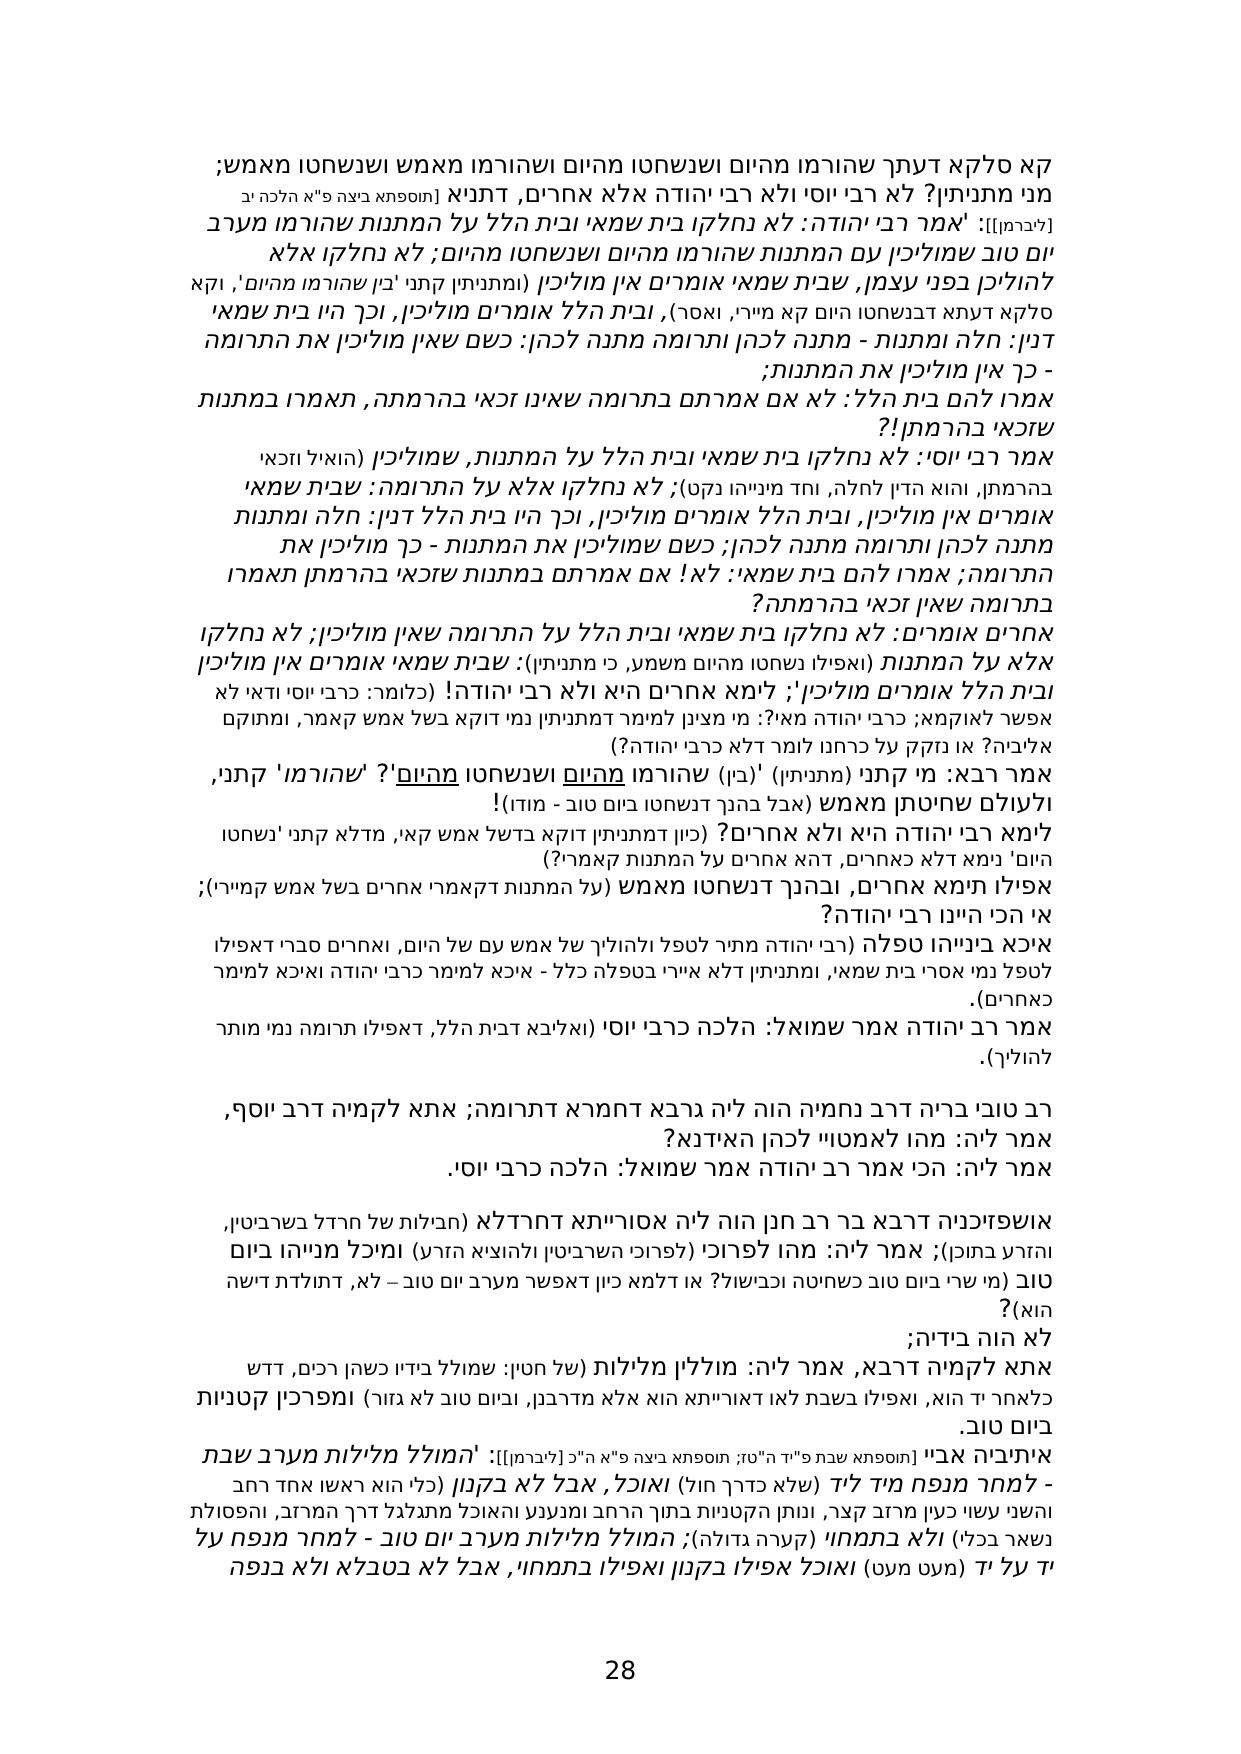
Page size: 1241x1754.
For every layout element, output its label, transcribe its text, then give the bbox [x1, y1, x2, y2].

text קא סלקא דעתך שהורמו מהיום ושנשחטו מהיום ושהורמו מאמש ושנשחטו מאמש; מני מתניתין? לא רבי יוסי ולא רבי יהודה אלא אחרים, דתניא [תוספתא ביצה פ"א הלכה יב [ליברמן]]: 'אמר רבי יהודה: לא נחלקו בית שמאי ובית הלל על המתנות שהורמו מערב יום טוב שמוליכין עם המתנות שהורמו מהיום ושנשחטו מהיום; לא נחלקו אלא להוליכן בפני עצמן, שבית שמאי אומרים אין מוליכין (ומתניתין קתני 'בין שהורמו מהיום', וקא סלקא דעתא דבנשחטו היום קא מיירי, ואסר), ובית הלל אומרים מוליכין, וכך היו בית שמאי דנין: חלה ומתנות - מתנה לכהן ותרומה מתנה לכהן: כשם שאין מוליכין את התרומה - כך אין מוליכין את המתנות; [187, 150, 1053, 384]
text אמר ליה: הכי אמר רב יהודה אמר שמואל: הלכה כרבי יוסי. [187, 1153, 1053, 1182]
text רב טובי בריה דרב נחמיה הוה ליה גרבא דחמרא דתרומה; אתא לקמיה דרב יוסף, אמר ליה: מהו לאמטויי לכהן האידנא? [187, 1095, 1053, 1153]
text אמר רב יהודה אמר שמואל: הלכה כרבי יוסי (ואליבא דבית הלל, דאפילו תרומה נמי מותר להוליך). [187, 1012, 1053, 1071]
text איכא בינייהו טפלה (רבי יהודה מתיר לטפל ולהוליך של אמש עם של היום, ואחרים סברי דאפילו לטפל נמי אסרי בית שמאי, ומתניתין דלא איירי בטפלה כלל - איכא למימר כרבי יהודה ואיכא למימר כאחרים). [187, 929, 1053, 1012]
text אמר רבא: מי קתני (מתניתין) '(בין) שהורמו מהיום ושנשחטו מהיום'? 'שהורמו' קתני, ולעולם שחיטתן מאמש (אבל בהנך דנשחטו ביום טוב - מודו)! [187, 759, 1053, 818]
text אמרו להם בית הלל: לא אם אמרתם בתרומה שאינו זכאי בהרמתה, תאמרו במתנות שזכאי בהרמתן!? [187, 384, 1053, 442]
text לימא רבי יהודה היא ולא אחרים? (כיון דמתניתין דוקא בדשל אמש קאי, מדלא קתני 'נשחטו היום' נימא דלא כאחרים, דהא אחרים על המתנות קאמרי?) [187, 818, 1053, 871]
text אושפזיכניה דרבא בר רב חנן הוה ליה אסורייתא דחרדלא (חבילות של חרדל בשרביטין, והזרע בתוכן); אמר ליה: מהו לפרוכי (לפרוכי השרביטין ולהוציא הזרע) ומיכל מנייהו ביום טוב (מי שרי ביום טוב כשחיטה וכבישול? או דלמא כיון דאפשר מערב יום טוב – לא, דתולדת דישה הוא)? [187, 1206, 1053, 1323]
text אפילו תימא אחרים, ובהנך דנשחטו מאמש (על המתנות דקאמרי אחרים בשל אמש קמיירי); [187, 871, 1053, 900]
text אי הכי היינו רבי יהודה? [187, 900, 1053, 929]
text איתיביה אביי [תוספתא שבת פ"יד ה"טז; תוספתא ביצה פ"א ה"כ [ליברמן]]: 'המולל מלילות מערב שבת - למחר מנפח מיד ליד (שלא כדרך חול) ואוכל, אבל לא בקנון (כלי הוא ראשו אחד רחב והשני עשוי כעין מרזב קצר, ונותן הקטניות בתוך הרחב ומנענע והאוכל מתגלגל דרך המרזב, והפסולת נשאר בכלי) ולא בתמחוי (קערה גדולה); המולל מלילות מערב יום טוב - למחר מנפח על יד על יד (מעט מעט) ואוכל אפילו בקנון ואפילו בתמחוי, אבל לא בטבלא ולא בנפה [187, 1440, 1053, 1581]
text אחרים אומרים: לא נחלקו בית שמאי ובית הלל על התרומה שאין מוליכין; לא נחלקו אלא על המתנות (ואפילו נשחטו מהיום משמע, כי מתניתין): שבית שמאי אומרים אין מוליכין ובית הלל אומרים מוליכין'; לימא אחרים היא ולא רבי יהודה! (כלומר: כרבי יוסי ודאי לא אפשר לאוקמא; כרבי יהודה מאי?: מי מצינן למימר דמתניתין נמי דוקא בשל אמש קאמר, ומתוקם אליביה? או נזקק על כרחנו לומר דלא כרבי יהודה?) [187, 618, 1053, 759]
text אמר רבי יוסי: לא נחלקו בית שמאי ובית הלל על המתנות, שמוליכין (הואיל וזכאי בהרמתן, והוא הדין לחלה, וחד מינייהו נקט); לא נחלקו אלא על התרומה: שבית שמאי אומרים אין מוליכין, ובית הלל אומרים מוליכין, וכך היו בית הלל דנין: חלה ומתנות מתנה לכהן ותרומה מתנה לכהן; כשם שמוליכין את המתנות - כך מוליכין את התרומה; אמרו להם בית שמאי: לא! אם אמרתם במתנות שזכאי בהרמתן תאמרו בתרומה שאין זכאי בהרמתה? [187, 442, 1053, 618]
text לא הוה בידיה; [187, 1323, 1053, 1352]
text אתא לקמיה דרבא, אמר ליה: מוללין מלילות (של חטין: שמולל בידיו כשהן רכים, דדש כלאחר יד הוא, ואפילו בשבת לאו דאורייתא הוא אלא מדרבנן, וביום טוב לא גזור) ומפרכין קטניות ביום טוב. [187, 1352, 1053, 1440]
